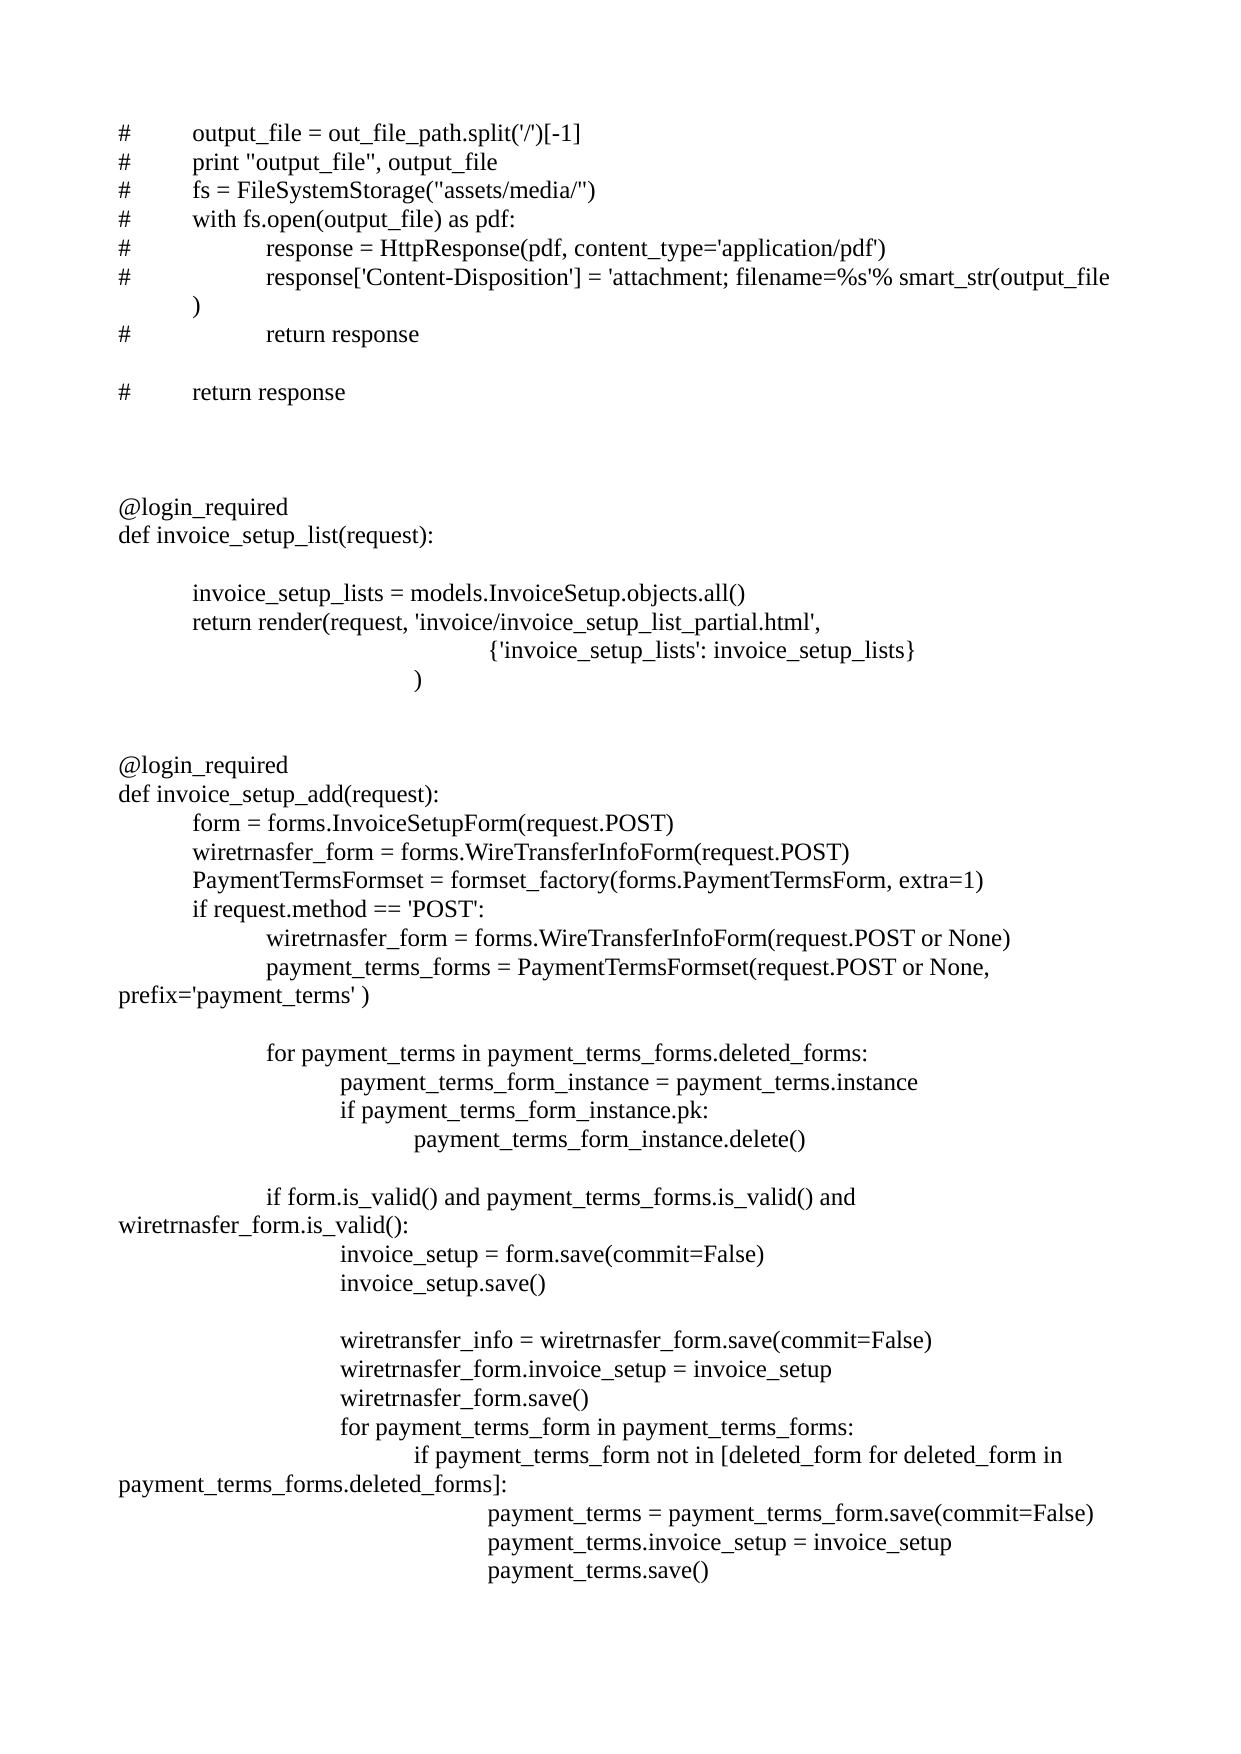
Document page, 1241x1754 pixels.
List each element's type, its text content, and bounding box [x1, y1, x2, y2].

text wiretrnasfer_form.save() [118, 1383, 1122, 1412]
text return render(request, 'invoice/invoice_setup_list_partial.html', [118, 607, 1122, 636]
text payment_terms_forms = PaymentTermsFormset(request.POST or None, prefix='payment_terms' ) [118, 952, 1122, 1009]
text invoice_setup = form.save(commit=False) [118, 1239, 1122, 1268]
text payment_terms.invoice_setup = invoice_setup [118, 1527, 1122, 1556]
text payment_terms = payment_terms_form.save(commit=False) [118, 1498, 1122, 1527]
text payment_terms.save() [118, 1556, 1122, 1584]
text payment_terms_form_instance.delete() [118, 1124, 1122, 1153]
text @login_required [118, 492, 1122, 521]
text # fs = FileSystemStorage("assets/media/") [118, 176, 1122, 204]
text for payment_terms in payment_terms_forms.deleted_forms: [118, 1038, 1122, 1067]
text invoice_setup_lists = models.InvoiceSetup.objects.all() [118, 578, 1122, 607]
text PaymentTermsFormset = formset_factory(forms.PaymentTermsForm, extra=1) [118, 866, 1122, 894]
text wiretrnasfer_form = forms.WireTransferInfoForm(request.POST) [118, 837, 1122, 866]
text wiretrnasfer_form = forms.WireTransferInfoForm(request.POST or None) [118, 923, 1122, 952]
text # print "output_file", output_file [118, 147, 1122, 176]
text wiretrnasfer_form.invoice_setup = invoice_setup [118, 1354, 1122, 1383]
text if request.method == 'POST': [118, 894, 1122, 923]
text if payment_terms_form not in [deleted_form for deleted_form in payment_terms_forms.deleted_forms]: [118, 1441, 1122, 1498]
text # return response [118, 377, 1122, 406]
text # output_file = out_file_path.split('/')[-1] [118, 118, 1122, 147]
text wiretransfer_info = wiretrnasfer_form.save(commit=False) [118, 1326, 1122, 1354]
text if payment_terms_form_instance.pk: [118, 1096, 1122, 1124]
text form = forms.InvoiceSetupForm(request.POST) [118, 808, 1122, 837]
text # response['Content-Disposition'] = 'attachment; filename=%s'% smart_str(output_file ) [118, 262, 1122, 319]
text invoice_setup.save() [118, 1268, 1122, 1297]
text def invoice_setup_add(request): [118, 779, 1122, 808]
text {'invoice_setup_lists': invoice_setup_lists} [118, 636, 1122, 664]
text # return response [118, 319, 1122, 348]
text payment_terms_form_instance = payment_terms.instance [118, 1067, 1122, 1096]
text if form.is_valid() and payment_terms_forms.is_valid() and wiretrnasfer_form.is_valid(): [118, 1182, 1122, 1239]
text # response = HttpResponse(pdf, content_type='application/pdf') [118, 233, 1122, 262]
text def invoice_setup_list(request): [118, 521, 1122, 549]
text # with fs.open(output_file) as pdf: [118, 204, 1122, 233]
text ) [118, 664, 1122, 693]
text for payment_terms_form in payment_terms_forms: [118, 1412, 1122, 1441]
text @login_required [118, 751, 1122, 779]
